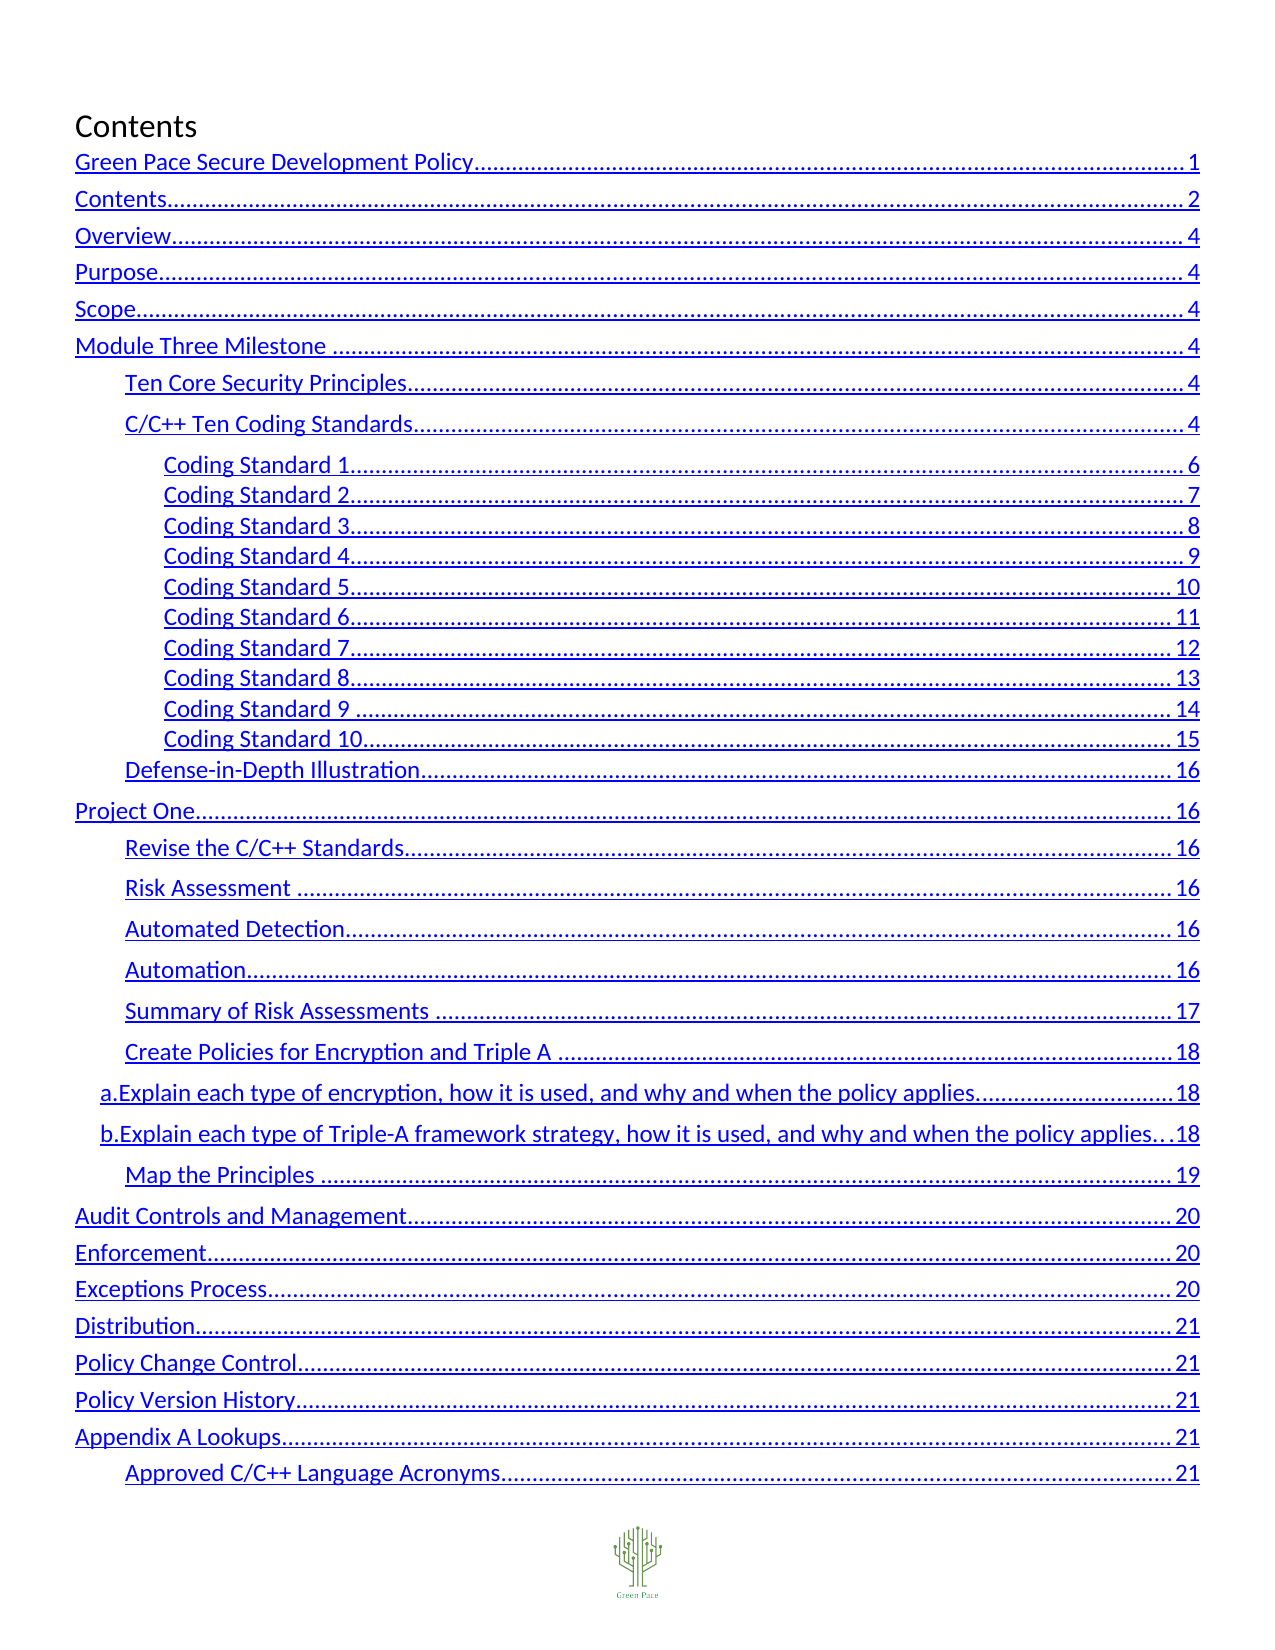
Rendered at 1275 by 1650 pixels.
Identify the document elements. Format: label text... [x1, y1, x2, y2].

text Automation 16 [125, 954, 1200, 980]
text Contents 2 [75, 183, 1200, 209]
text C/C++ Ten Coding Standards 4 [125, 408, 1200, 434]
text Policy Version History 21 [75, 1384, 1200, 1410]
text a.Explain each type of encryption, how it is used, and why and when the policy applies. 18 [100, 1077, 1200, 1103]
picture [605, 1521, 670, 1606]
text Coding Standard 7 12 [163, 632, 1200, 658]
text Coding Standard 6 11 [163, 601, 1200, 627]
text Coding Standard 9 14 [163, 693, 1200, 719]
text Coding Standard 3 8 [163, 510, 1200, 536]
text Automated Detection 16 [125, 913, 1200, 940]
text Approved C/C++ Language Acronyms 21 [125, 1457, 1200, 1484]
text b.Explain each type of Triple-A framework strategy, how it is used, and why and when the policy applies. 18 [100, 1118, 1200, 1144]
text [163, 689, 1200, 693]
text Green Pace Secure Development Policy 1 [75, 146, 1200, 172]
text Defense-in-Depth Illustration 16 [125, 754, 1200, 780]
text Policy Change Control 21 [75, 1347, 1200, 1373]
text Exceptions Process 20 [75, 1274, 1200, 1300]
text Enforcement 20 [75, 1237, 1200, 1263]
text Summary of Risk Assessments 17 [125, 995, 1200, 1021]
text Ten Core Security Principles 4 [125, 367, 1200, 393]
text Scope 4 [75, 293, 1200, 319]
text Coding Standard 2 7 [163, 479, 1200, 505]
subtitle Contents [75, 106, 1200, 146]
text Map the Principles 19 [125, 1159, 1200, 1185]
text [163, 506, 1200, 510]
text Appendix A Lookups 21 [75, 1421, 1200, 1447]
text Overview 4 [75, 220, 1200, 246]
text [163, 567, 1200, 571]
text Project One 16 [75, 795, 1200, 821]
text Distribution 21 [75, 1310, 1200, 1336]
text Coding Standard 8 13 [163, 662, 1200, 688]
text Coding Standard 10 15 [163, 723, 1200, 749]
text Module Three Milestone 4 [75, 330, 1200, 356]
text Coding Standard 4 9 [163, 540, 1200, 566]
text Coding Standard 1 6 [163, 449, 1200, 475]
text Purpose 4 [75, 257, 1200, 282]
text [163, 628, 1200, 632]
text Revise the C/C++ Standards 16 [125, 832, 1200, 858]
text Audit Controls and Management 20 [75, 1200, 1200, 1226]
text Create Policies for Encryption and Triple A 18 [125, 1036, 1200, 1062]
text [163, 750, 1200, 754]
text Risk Assessment 16 [125, 873, 1200, 899]
text Coding Standard 5 10 [163, 571, 1200, 597]
